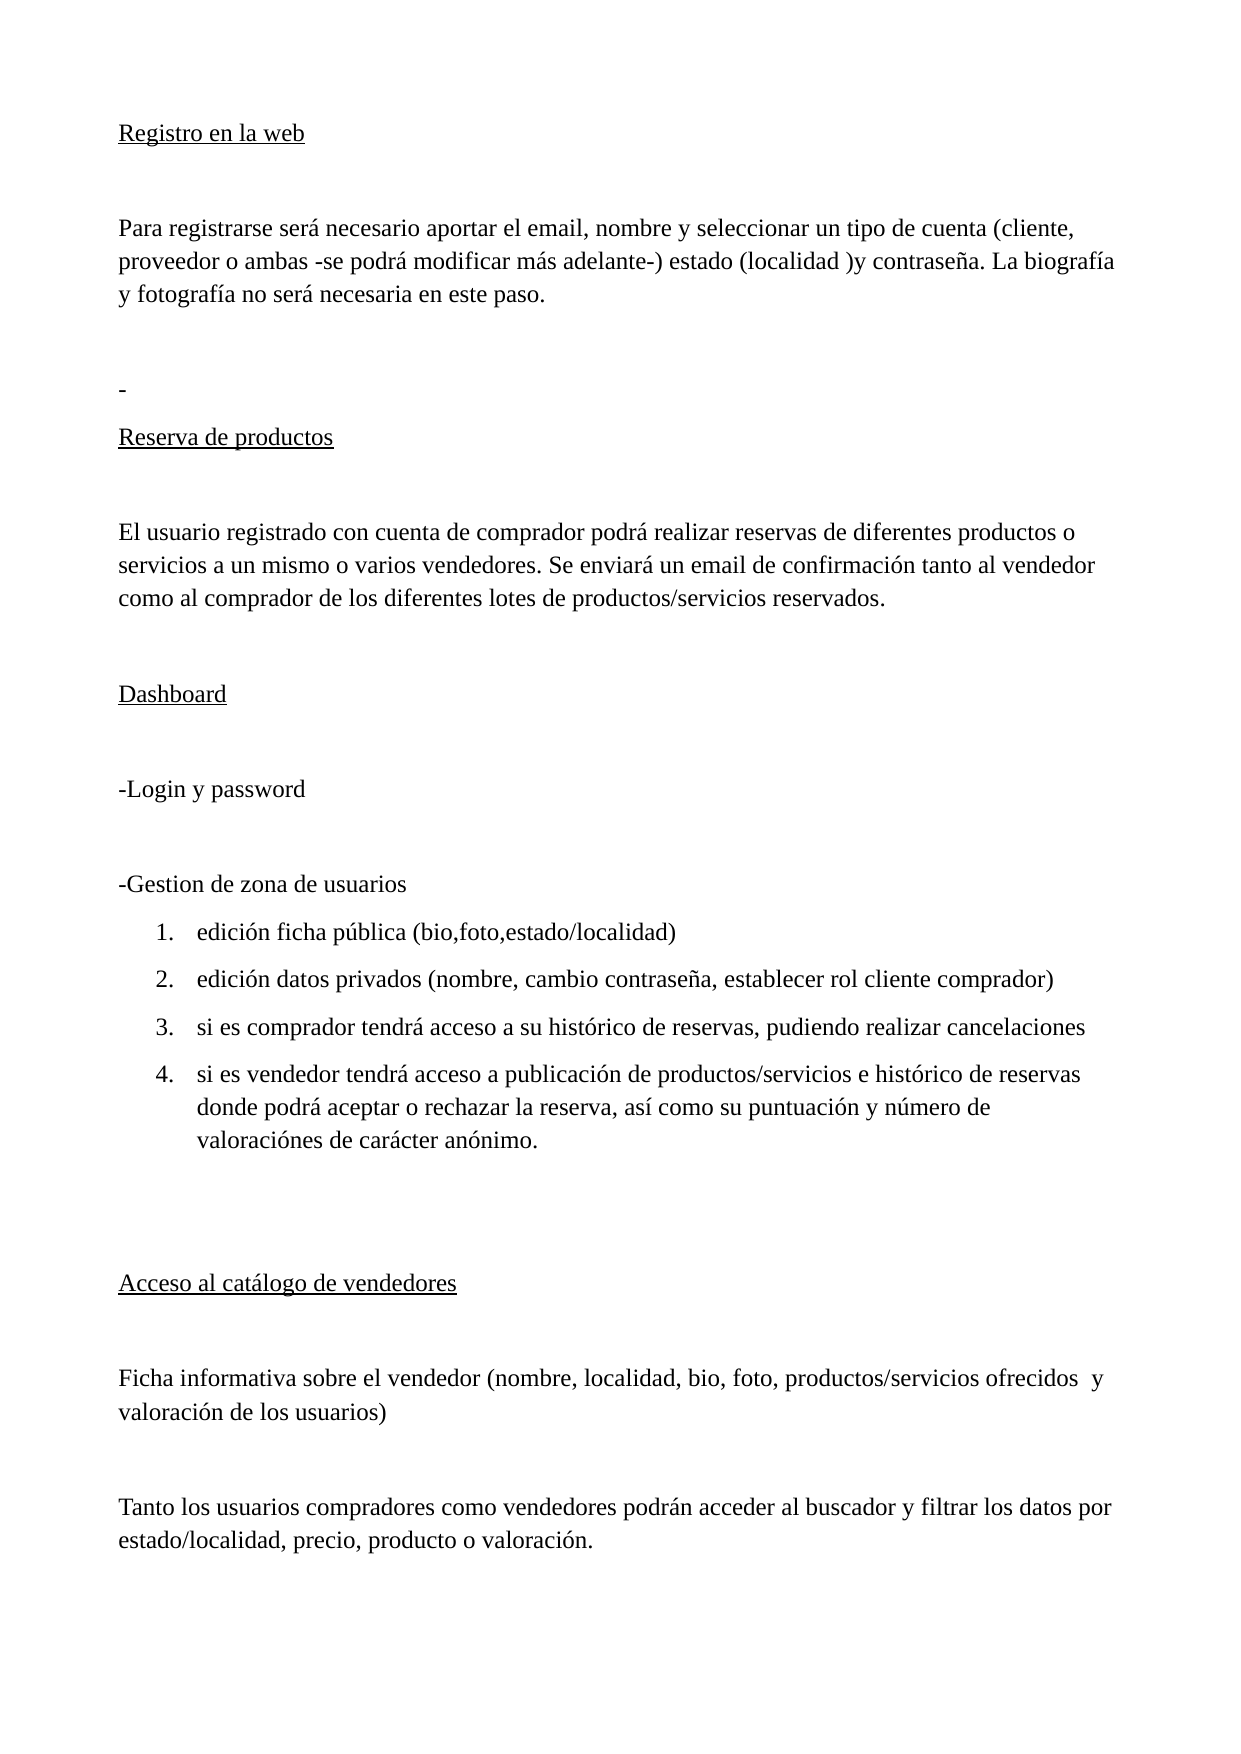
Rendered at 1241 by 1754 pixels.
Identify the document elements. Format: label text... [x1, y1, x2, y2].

text El usuario registrado con cuenta de comprador podrá realizar reservas de diferentes productos o servicios a un mismo o varios vendedores. Se enviará un email de confirmación tanto al vendedor como al comprador de los diferentes lotes de productos/servicios reservados. [118, 517, 1122, 612]
text Reserva de productos [118, 422, 1122, 451]
list si es vendedor tendrá acceso a publicación de productos/servicios e histórico de reservas donde podrá aceptar o rechazar la reserva, así como su puntuación y número de valoraciónes de carácter anónimo. [155, 1059, 1122, 1154]
text -Login y password [118, 774, 1122, 803]
text Dashboard [118, 679, 1122, 707]
text Para registrarse será necesario aportar el email, nombre y seleccionar un tipo de cuenta (cliente, proveedor o ambas -se podrá modificar más adelante-) estado (localidad )y contraseña. La biografía y fotografía no será necesaria en este paso. [118, 213, 1122, 308]
text - [118, 374, 1122, 403]
list edición ficha pública (bio,foto,estado/localidad) [155, 917, 1122, 945]
text Tanto los usuarios compradores como vendedores podrán acceder al buscador y filtrar los datos por estado/localidad, precio, producto o valoración. [118, 1492, 1122, 1553]
text Ficha informativa sobre el vendedor (nombre, localidad, bio, foto, productos/servicios ofrecidos y valoración de los usuarios) [118, 1363, 1122, 1425]
list si es comprador tendrá acceso a su histórico de reservas, pudiendo realizar cancelaciones [155, 1012, 1122, 1041]
text Registro en la web [118, 118, 1122, 147]
text -Gestion de zona de usuarios [118, 869, 1122, 898]
list edición datos privados (nombre, cambio contraseña, establecer rol cliente comprador) [155, 964, 1122, 993]
text Acceso al catálogo de vendedores [118, 1268, 1122, 1297]
